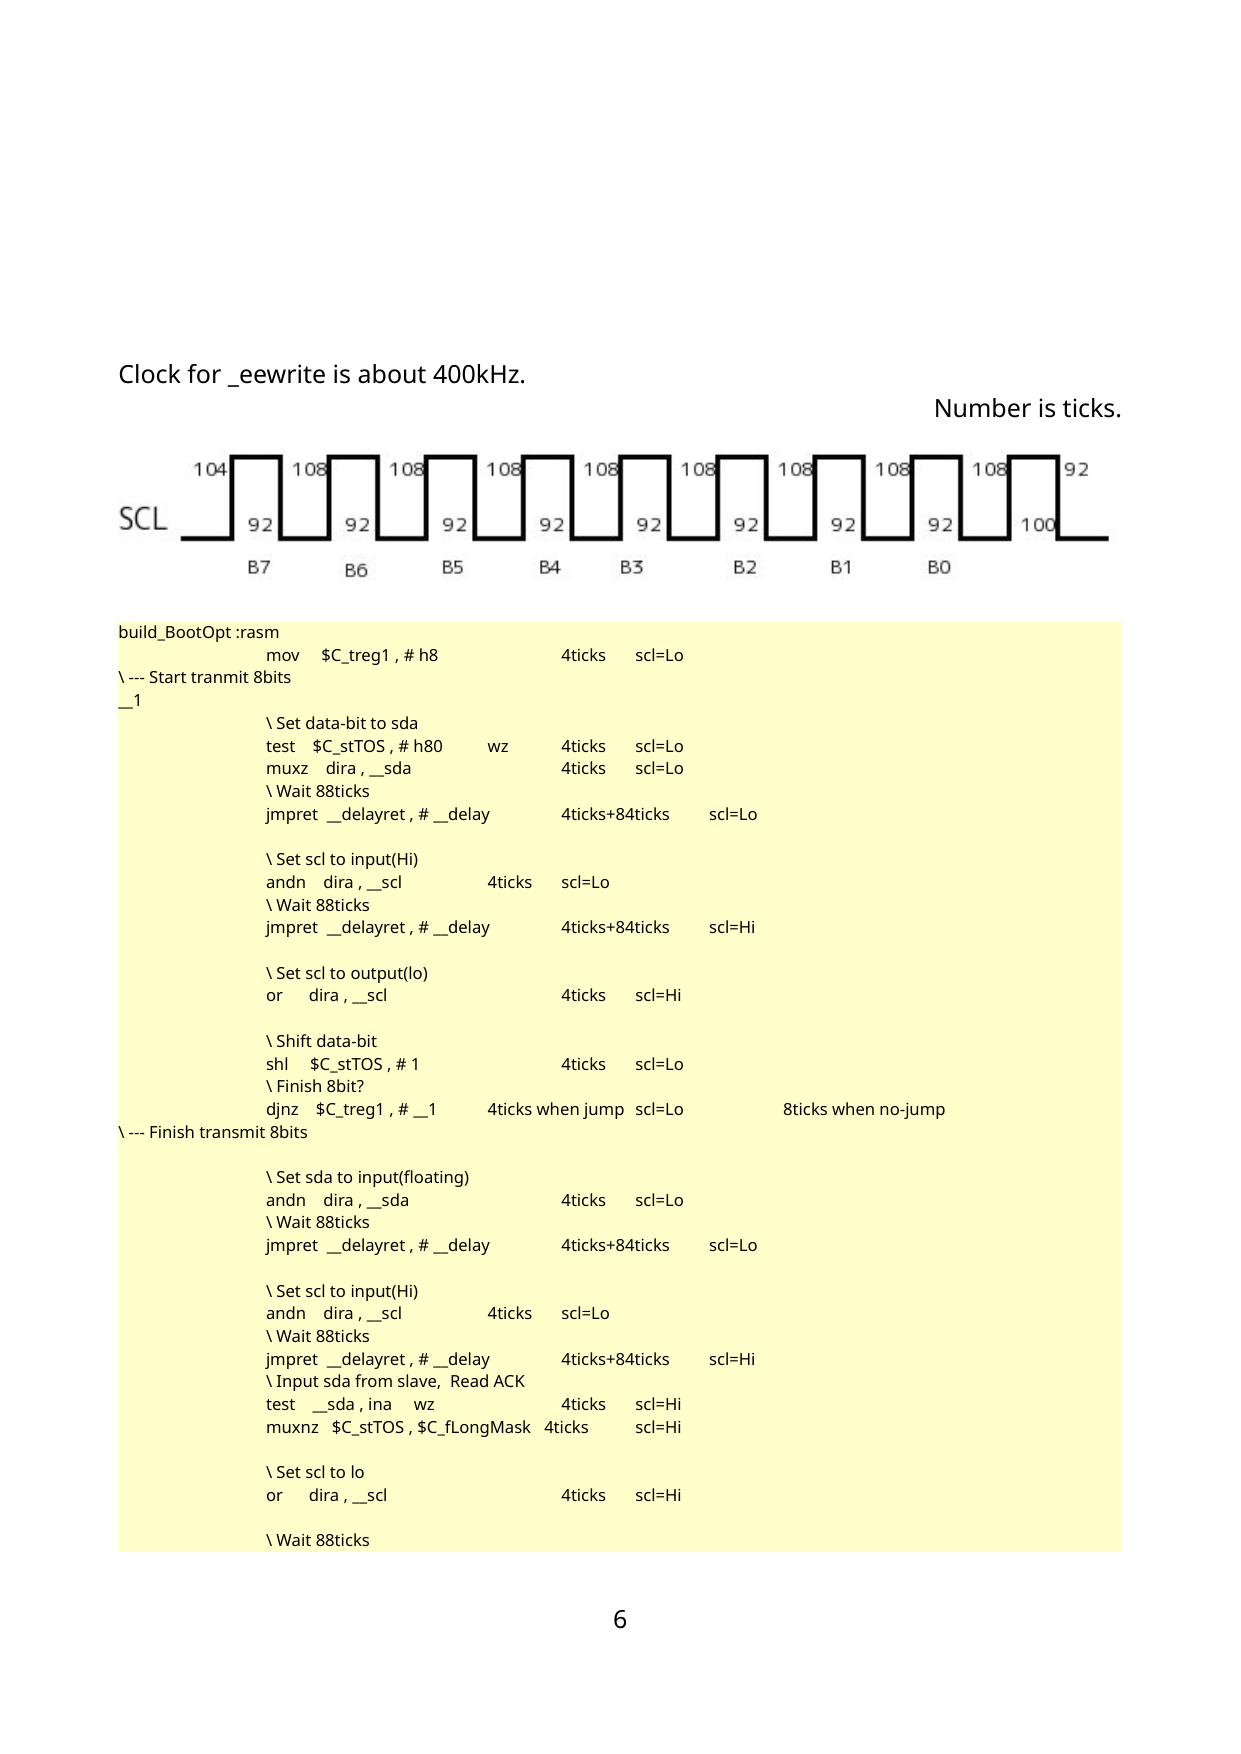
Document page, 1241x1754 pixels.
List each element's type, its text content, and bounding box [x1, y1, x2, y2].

text jmpret __delayret , # __delay 4ticks+84ticks scl=Lo [118, 802, 1122, 825]
text \ Set scl to input(Hi) [118, 1279, 1122, 1302]
text djnz $C_treg1 , # __1 4ticks when jump scl=Lo 8ticks when no-jump [118, 1097, 1122, 1120]
text \ Shift data-bit [118, 1029, 1122, 1052]
text \ --- Start tranmit 8bits [118, 666, 1122, 689]
text \ --- Finish transmit 8bits [118, 1120, 1122, 1143]
text or dira , __scl 4ticks scl=Hi [118, 1483, 1122, 1506]
text build_BootOpt :rasm [118, 621, 1122, 643]
text \ Wait 88ticks [118, 893, 1122, 916]
text \ Wait 88ticks [118, 1324, 1122, 1347]
text \ Set scl to output(lo) [118, 961, 1122, 984]
picture [118, 424, 1122, 587]
text \ Set scl to lo [118, 1461, 1122, 1483]
text jmpret __delayret , # __delay 4ticks+84ticks scl=Hi [118, 916, 1122, 938]
text \ Set data-bit to sda [118, 711, 1122, 734]
text test $C_stTOS , # h80 wz 4ticks scl=Lo [118, 734, 1122, 757]
text shl $C_stTOS , # 1 4ticks scl=Lo [118, 1052, 1122, 1075]
text \ Input sda from slave, Read ACK [118, 1370, 1122, 1393]
text \ Wait 88ticks [118, 1211, 1122, 1234]
text jmpret __delayret , # __delay 4ticks+84ticks scl=Hi [118, 1347, 1122, 1370]
text Clock for _eewrite is about 400kHz. [118, 357, 1122, 391]
text mov $C_treg1 , # h8 4ticks scl=Lo [118, 643, 1122, 666]
text Number is ticks. [118, 391, 1122, 424]
text test __sda , ina wz 4ticks scl=Hi [118, 1393, 1122, 1415]
text __1 [118, 689, 1122, 711]
text andn dira , __sda 4ticks scl=Lo [118, 1188, 1122, 1211]
text or dira , __scl 4ticks scl=Hi [118, 984, 1122, 1007]
text andn dira , __scl 4ticks scl=Lo [118, 1302, 1122, 1324]
text jmpret __delayret , # __delay 4ticks+84ticks scl=Lo [118, 1234, 1122, 1256]
text andn dira , __scl 4ticks scl=Lo [118, 870, 1122, 893]
text \ Set sda to input(floating) [118, 1166, 1122, 1188]
text \ Wait 88ticks [118, 1529, 1122, 1552]
text \ Set scl to input(Hi) [118, 848, 1122, 870]
text \ Finish 8bit? [118, 1075, 1122, 1097]
text muxnz $C_stTOS , $C_fLongMask 4ticks scl=Hi [118, 1415, 1122, 1438]
text muxz dira , __sda 4ticks scl=Lo [118, 757, 1122, 779]
text \ Wait 88ticks [118, 779, 1122, 802]
